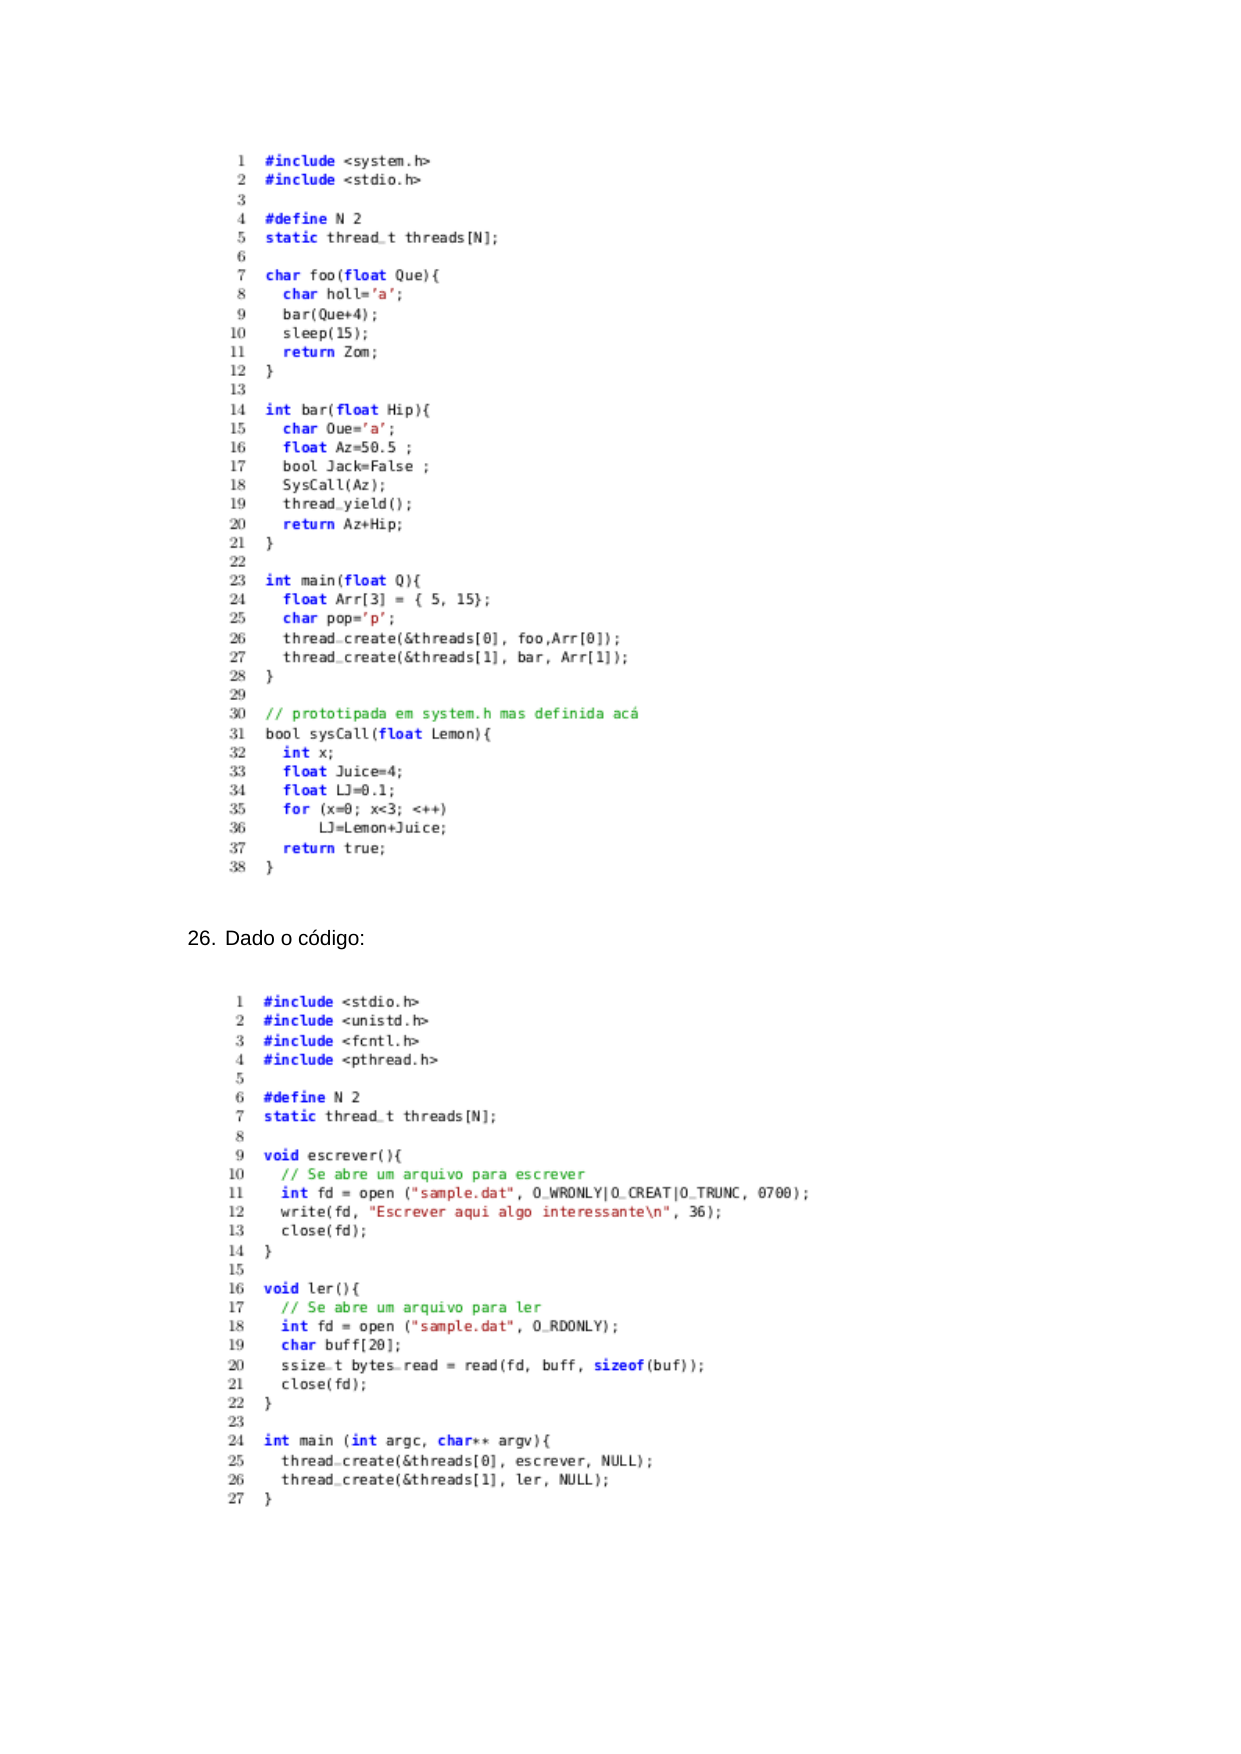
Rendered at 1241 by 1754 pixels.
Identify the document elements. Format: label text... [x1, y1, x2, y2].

picture [225, 150, 671, 880]
list Dado o código: [187, 926, 1090, 950]
picture [225, 993, 816, 1510]
